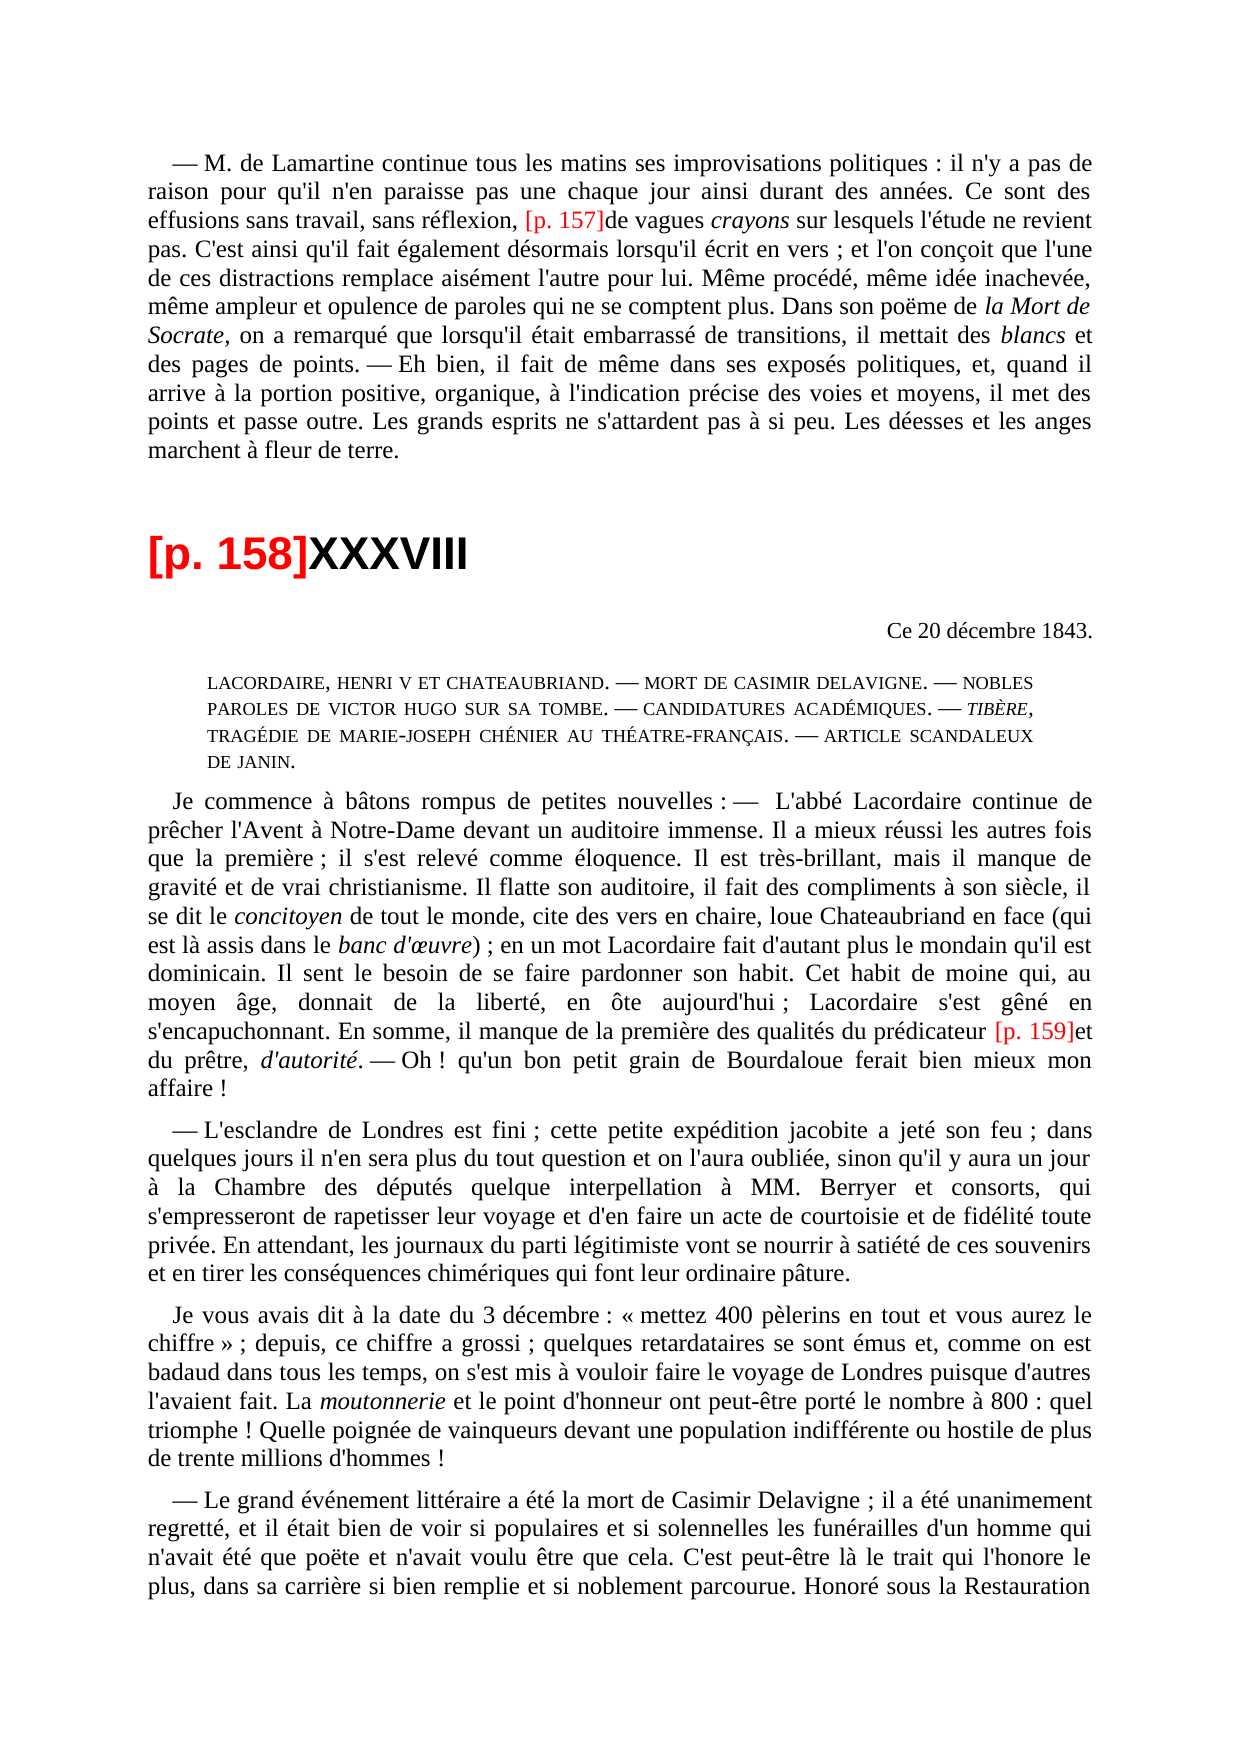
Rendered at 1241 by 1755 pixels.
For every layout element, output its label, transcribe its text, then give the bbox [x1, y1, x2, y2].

text — Le grand événement littéraire a été la mort de Casimir Delavigne ; il a été unanimement regretté, et il était bien de voir si populaires et si solennelles les funérailles d'un homme qui n'avait été que poëte et n'avait voulu être que cela. C'est peut-être là le trait qui l'honore le plus, dans sa carrière si bien remplie et si noblement parcourue. Honoré sous la Restauration [148, 1485, 1093, 1600]
text — M. de Lamartine continue tous les matins ses improvisations politiques : il n'y a pas de raison pour qu'il n'en paraisse pas une chaque jour ainsi durant des années. Ce sont des effusions sans travail, sans réflexion, [p. 157]de vagues crayons sur lesquels l'étude ne revient pas. C'est ainsi qu'il fait également désormais lorsqu'il écrit en vers ; et l'on conçoit que l'une de ces distractions remplace aisément l'autre pour lui. Même procédé, même idée inachevée, même ampleur et opulence de paroles qui ne se comptent plus. Dans son poëme de la Mort de Socrate, on a remarqué que lorsqu'il était embarrassé de transitions, il mettait des blancs et des pages de points. — Eh bien, il fait de même dans ses exposés politiques, et, quand il arrive à la portion positive, organique, à l'indication précise des voies et moyens, il met des points et passe outre. Les grands esprits ne s'attardent pas à si peu. Les déesses et les anges marchent à fleur de terre. [148, 148, 1093, 464]
text Ce 20 décembre 1843. [148, 617, 1093, 643]
text Je vous avais dit à la date du 3 décembre : « mettez 400 pèlerins en tout et vous aurez le chiffre » ; depuis, ce chiffre a grossi ; quelques retardataires se sont émus et, comme on est badaud dans tous les temps, on s'est mis à vouloir faire le voyage de Londres puisque d'autres l'avaient fait. La moutonnerie et le point d'honneur ont peut-être porté le nombre à 800 : quel triomphe ! Quelle poignée de vainqueurs devant une population indifférente ou hostile de plus de trente millions d'hommes ! [148, 1300, 1093, 1472]
text Je commence à bâtons rompus de petites nouvelles : — L'abbé Lacordaire continue de prêcher l'Avent à Notre-Dame devant un auditoire immense. Il a mieux réussi les autres fois que la première ; il s'est relevé comme éloquence. Il est très-brillant, mais il manque de gravité et de vrai christianisme. Il flatte son auditoire, il fait des compliments à son siècle, il se dit le concitoyen de tout le monde, cite des vers en chaire, loue Chateaubriand en face (qui est là assis dans le banc d'œuvre) ; en un mot Lacordaire fait d'autant plus le mondain qu'il est dominicain. Il sent le besoin de se faire pardonner son habit. Cet habit de moine qui, au moyen âge, donnait de la liberté, en ôte aujourd'hui ; Lacordaire s'est gêné en s'encapuchonnant. En somme, il manque de la première des qualités du prédicateur [p. 159]et du prêtre, d'autorité. — Oh ! qu'un bon petit grain de Bourdaloue ferait bien mieux mon affaire ! [148, 786, 1093, 1102]
subtitle [p. 158]XXXVIII [148, 526, 1093, 579]
text lacordaire, henri v et chateaubriand. — mort de casimir delavigne. — nobles paroles de victor hugo sur sa tombe. — candidatures académiques. — tibère, tragédie de marie-joseph chénier au théatre-français. — article scandaleux de janin. [207, 668, 1033, 773]
text — L'esclandre de Londres est fini ; cette petite expédition jacobite a jeté son feu ; dans quelques jours il n'en sera plus du tout question et on l'aura oubliée, sinon qu'il y aura un jour à la Chambre des députés quelque interpellation à MM. Berryer et consorts, qui s'empresseront de rapetisser leur voyage et d'en faire un acte de courtoisie et de fidélité toute privée. En attendant, les journaux du parti légitimiste vont se nourrir à satiété de ces souvenirs et en tirer les conséquences chimériques qui font leur ordinaire pâture. [148, 1115, 1093, 1287]
